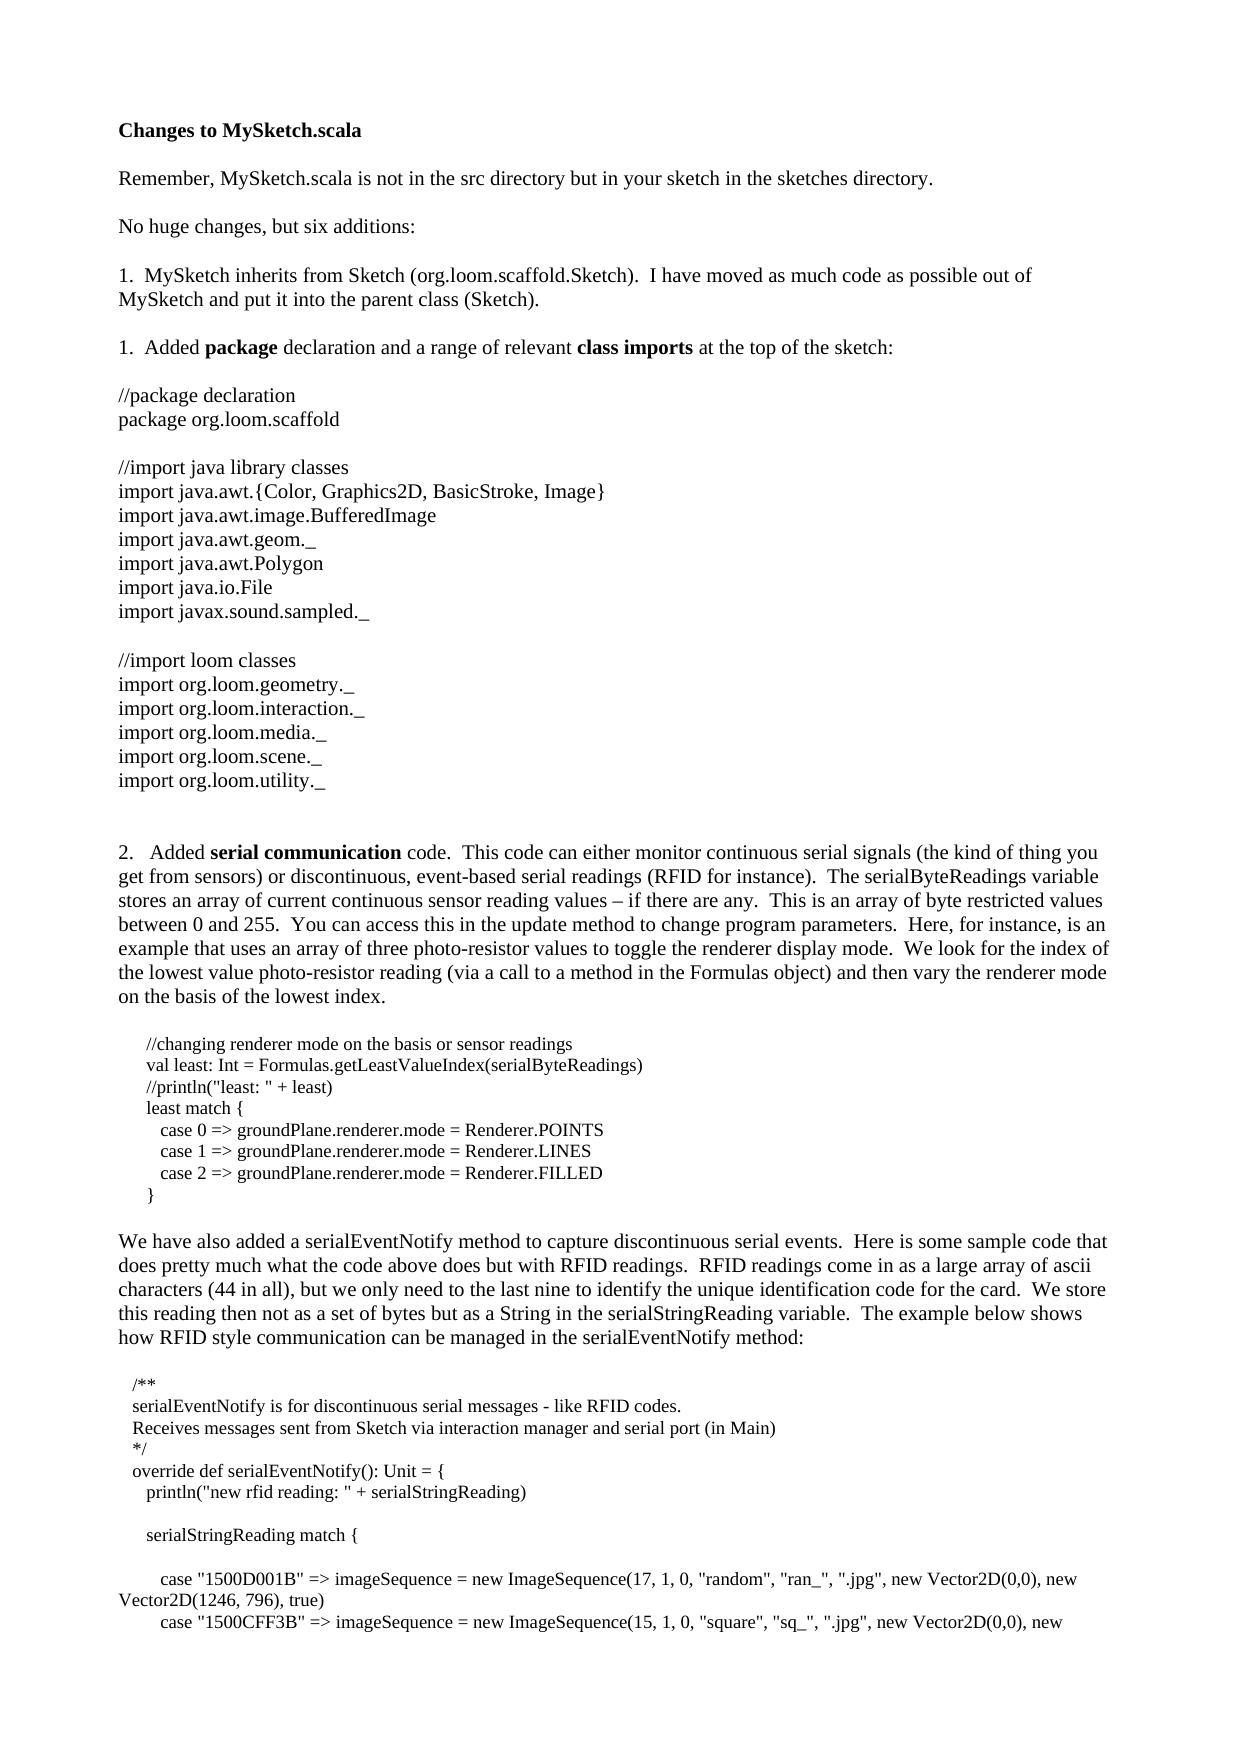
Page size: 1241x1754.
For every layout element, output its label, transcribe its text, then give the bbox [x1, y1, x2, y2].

text import java.awt.image.BufferedImage [118, 503, 1122, 527]
text import org.loom.media._ [118, 720, 1122, 744]
text import org.loom.utility._ [118, 768, 1122, 792]
text case 0 => groundPlane.renderer.mode = Renderer.POINTS [118, 1119, 1122, 1140]
text serialStringReading match { [118, 1524, 1122, 1546]
text We have also added a serialEventNotify method to capture discontinuous serial events. Here is some sample code that does pretty much what the code above does but with RFID readings. RFID readings come in as a large array of ascii characters (44 in all), but we only need to the last nine to identify the unique identification code for the card. We store this reading then not as a set of bytes but as a String in the serialStringReading variable. The example below shows how RFID style communication can be managed in the serialEventNotify method: [118, 1229, 1122, 1349]
text Changes to MySketch.scala [118, 118, 1122, 142]
text case "1500D001B" => imageSequence = new ImageSequence(17, 1, 0, "random", "ran_", ".jpg", new Vector2D(0,0), new Vector2D(1246, 796), true) [118, 1567, 1122, 1611]
text //import java library classes [118, 455, 1122, 479]
text //println("least: " + least) [118, 1076, 1122, 1097]
text case 2 => groundPlane.renderer.mode = Renderer.FILLED [118, 1162, 1122, 1183]
text import java.awt.{Color, Graphics2D, BasicStroke, Image} [118, 479, 1122, 503]
text import java.io.File [118, 575, 1122, 599]
text println("new rfid reading: " + serialStringReading) [118, 1481, 1122, 1503]
text import java.awt.geom._ [118, 527, 1122, 551]
text */ [118, 1438, 1122, 1460]
text package org.loom.scaffold [118, 407, 1122, 431]
text case "1500CFF3B" => imageSequence = new ImageSequence(15, 1, 0, "square", "sq_", ".jpg", new Vector2D(0,0), new [118, 1611, 1122, 1632]
text import org.loom.geometry._ [118, 672, 1122, 696]
text No huge changes, but six additions: [118, 214, 1122, 238]
text import org.loom.scene._ [118, 744, 1122, 768]
text //package declaration [118, 383, 1122, 407]
text 1. MySketch inherits from Sketch (org.loom.scaffold.Sketch). I have moved as much code as possible out of MySketch and put it into the parent class (Sketch). [118, 262, 1122, 311]
text 2. Added serial communication code. This code can either monitor continuous serial signals (the kind of thing you get from sensors) or discontinuous, event-based serial readings (RFID for instance). The serialByteReadings variable stores an array of current continuous sensor reading values – if there are any. This is an array of byte restricted values between 0 and 255. You can access this in the update method to change program parameters. Here, for instance, is an example that uses an array of three photo-resistor values to toggle the renderer display mode. We look for the index of the lowest value photo-resistor reading (via a call to a method in the Formulas object) and then vary the renderer mode on the basis of the lowest index. [118, 840, 1122, 1008]
text //changing renderer mode on the basis or sensor readings [118, 1032, 1122, 1054]
text import java.awt.Polygon [118, 551, 1122, 575]
text //import loom classes [118, 647, 1122, 672]
text serialEventNotify is for discontinuous serial messages - like RFID codes. [118, 1395, 1122, 1417]
text import javax.sound.sampled._ [118, 599, 1122, 623]
text Remember, MySketch.scala is not in the src directory but in your sketch in the sketches directory. [118, 166, 1122, 190]
text least match { [118, 1097, 1122, 1119]
text import org.loom.interaction._ [118, 696, 1122, 720]
text override def serialEventNotify(): Unit = { [118, 1460, 1122, 1481]
text } [118, 1183, 1122, 1205]
text /** [118, 1373, 1122, 1395]
text 1. Added package declaration and a range of relevant class imports at the top of the sketch: [118, 335, 1122, 359]
text val least: Int = Formulas.getLeastValueIndex(serialByteReadings) [118, 1054, 1122, 1076]
text case 1 => groundPlane.renderer.mode = Renderer.LINES [118, 1140, 1122, 1162]
text Receives messages sent from Sketch via interaction manager and serial port (in Main) [118, 1417, 1122, 1438]
